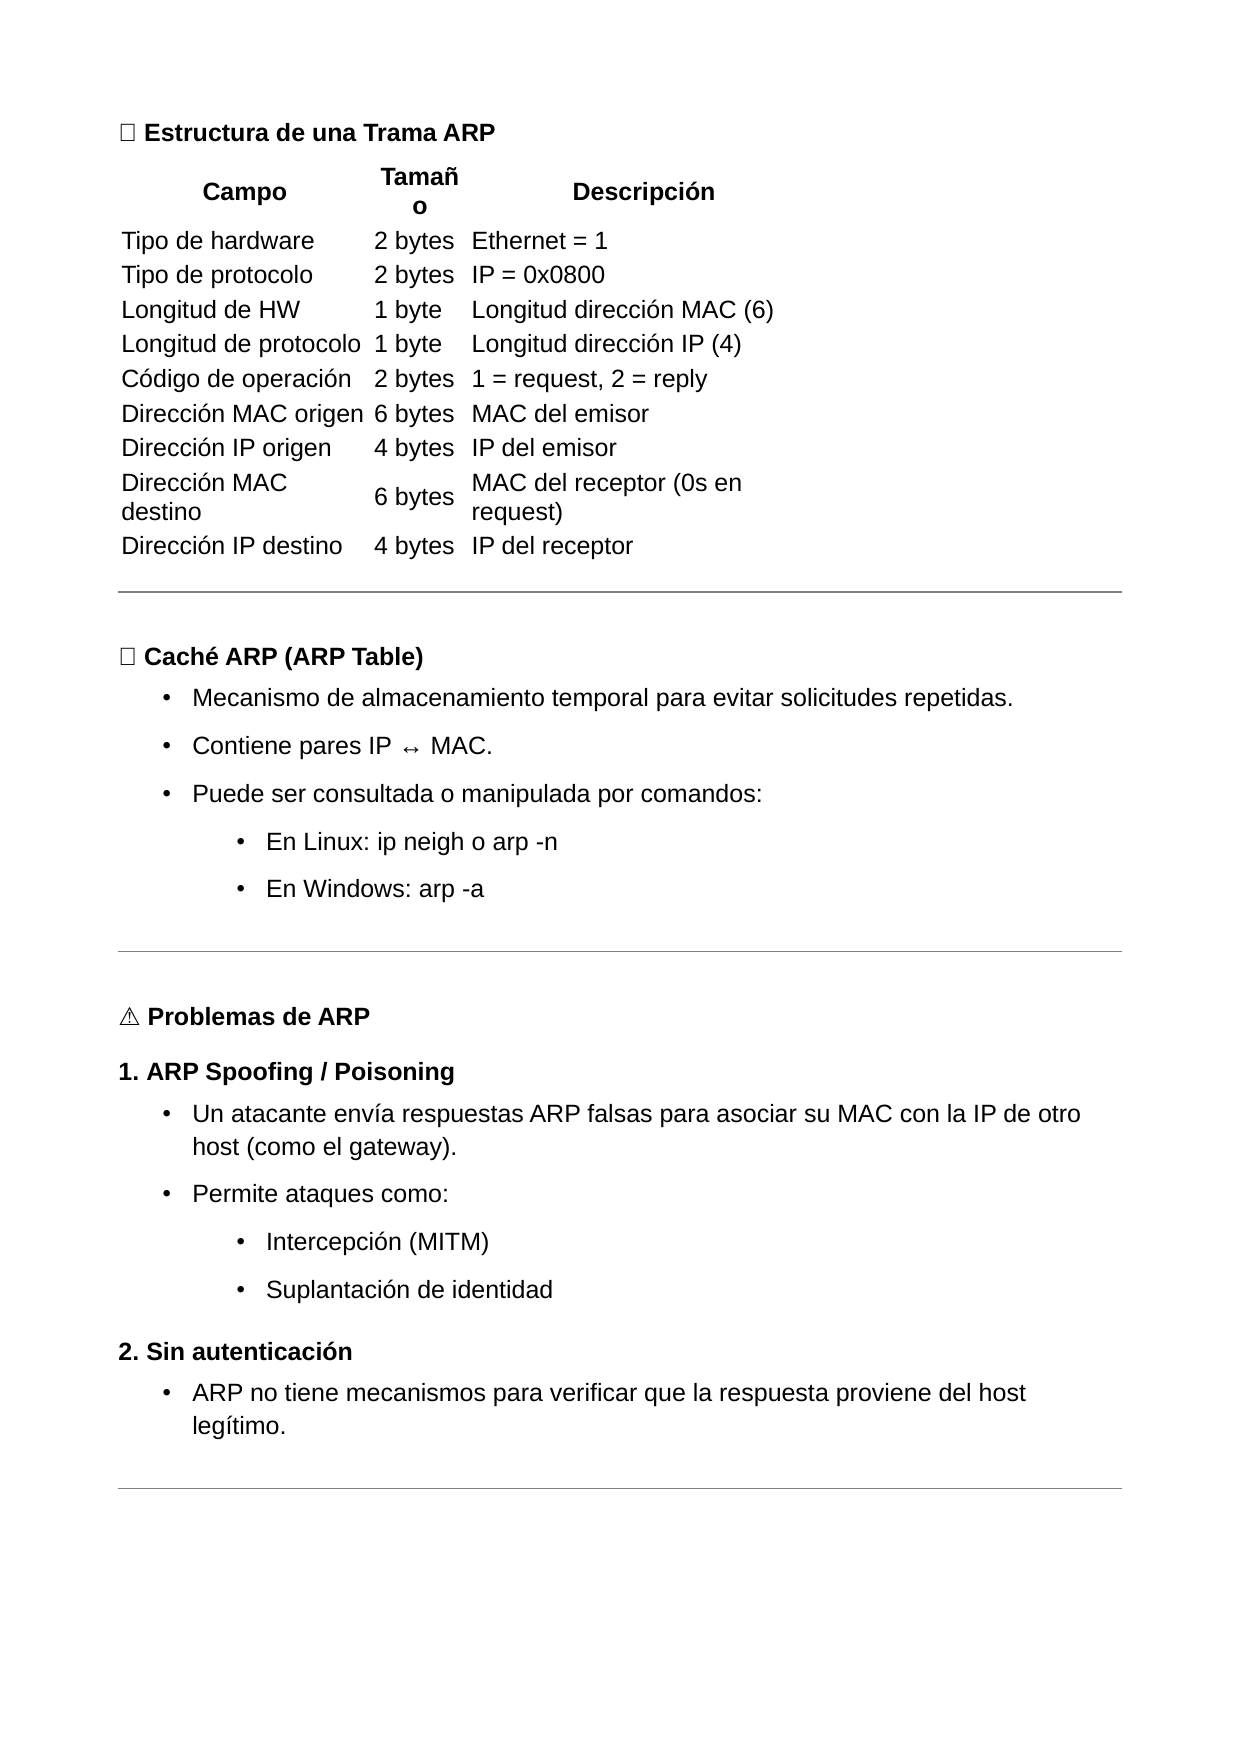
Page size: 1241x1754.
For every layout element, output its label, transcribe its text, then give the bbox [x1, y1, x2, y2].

table_cell 1 byte [371, 326, 468, 361]
table_header Campo [118, 159, 371, 223]
table_cell MAC del receptor (0s en request) [469, 465, 819, 528]
table_cell Dirección MAC origen [118, 396, 371, 430]
table_cell 6 bytes [371, 465, 468, 528]
table_cell Dirección IP origen [118, 430, 371, 465]
list Mecanismo de almacenamiento temporal para evitar solicitudes repetidas. [162, 683, 1122, 712]
table_cell 2 bytes [371, 361, 468, 396]
table_header Tamaño [371, 159, 468, 223]
list Suplantación de identidad [236, 1275, 1122, 1303]
table_cell Tipo de protocolo [118, 257, 371, 292]
table_header Descripción [469, 159, 819, 223]
subtitle 💾 Caché ARP (ARP Table) [118, 642, 1122, 671]
subtitle ⚠️ Problemas de ARP [118, 1001, 1122, 1030]
table_cell MAC del emisor [469, 396, 819, 430]
table_cell 1 byte [371, 292, 468, 326]
table_cell Ethernet = 1 [469, 223, 819, 257]
table_cell 4 bytes [371, 528, 468, 563]
table_cell IP = 0x0800 [469, 257, 819, 292]
list Un atacante envía respuestas ARP falsas para asociar su MAC con la IP de otro host (como el gateway). [162, 1098, 1122, 1160]
table_cell Dirección MAC destino [118, 465, 371, 528]
list Intercepción (MITM) [236, 1227, 1122, 1256]
table_cell 2 bytes [371, 257, 468, 292]
table_cell 4 bytes [371, 430, 468, 465]
table_cell 1 = request, 2 = reply [469, 361, 819, 396]
list Puede ser consultada o manipulada por comandos: [162, 779, 1122, 808]
table_cell Longitud de protocolo [118, 326, 371, 361]
table_cell IP del receptor [469, 528, 819, 563]
table_cell IP del emisor [469, 430, 819, 465]
table_cell 2 bytes [371, 223, 468, 257]
table_cell Longitud dirección MAC (6) [469, 292, 819, 326]
table_cell Tipo de hardware [118, 223, 371, 257]
list Permite ataques como: [162, 1179, 1122, 1208]
list En Linux: ip neigh o arp -n [236, 827, 1122, 855]
table_cell Longitud dirección IP (4) [469, 326, 819, 361]
table_cell Dirección IP destino [118, 528, 371, 563]
list En Windows: arp -a [236, 874, 1122, 903]
table_cell 6 bytes [371, 396, 468, 430]
list ARP no tiene mecanismos para verificar que la respuesta proviene del host legítimo. [162, 1378, 1122, 1440]
table_cell Longitud de HW [118, 292, 371, 326]
subtitle 🧱 Estructura de una Trama ARP [118, 118, 1122, 147]
subtitle 2. Sin autenticación [118, 1337, 1122, 1366]
subtitle 1. ARP Spoofing / Poisoning [118, 1057, 1122, 1086]
table_cell Código de operación [118, 361, 371, 396]
list Contiene pares IP ↔ MAC. [162, 731, 1122, 760]
